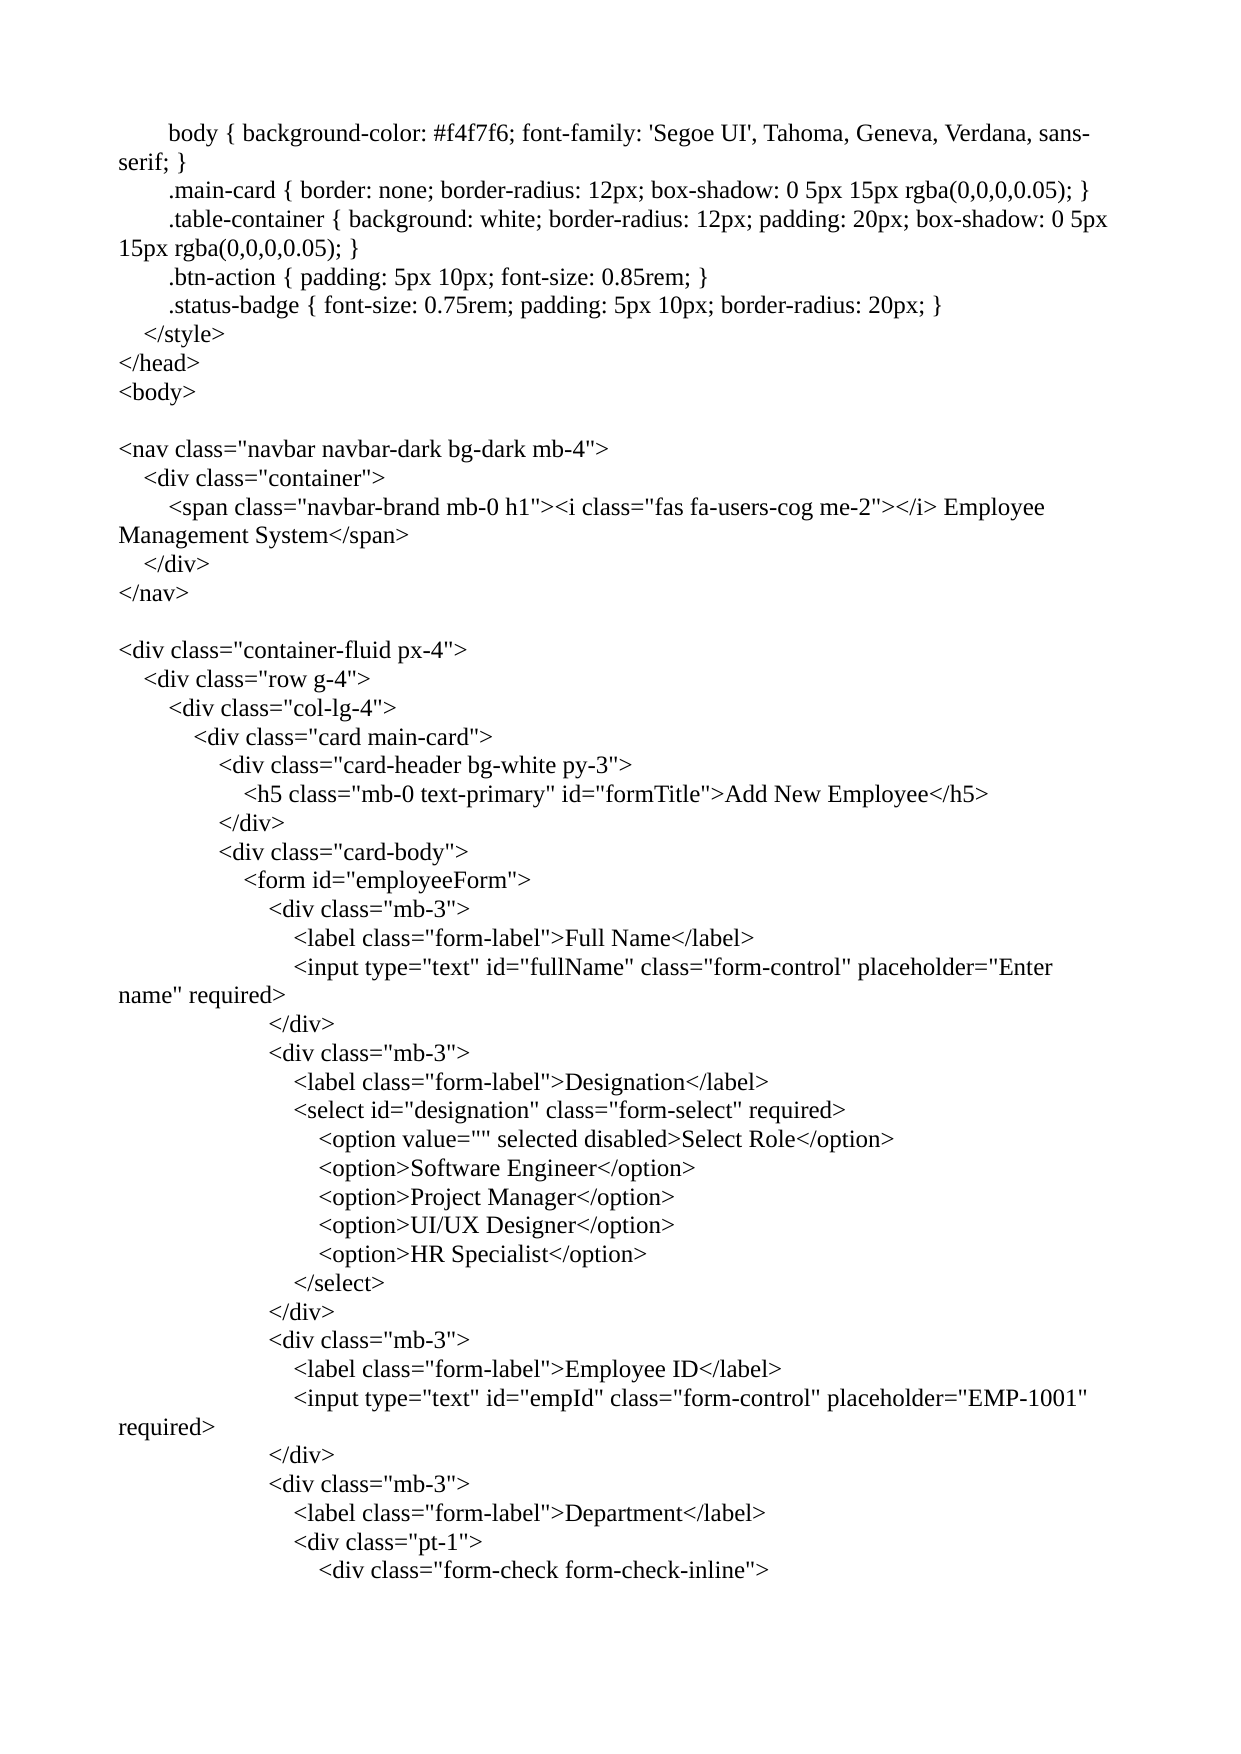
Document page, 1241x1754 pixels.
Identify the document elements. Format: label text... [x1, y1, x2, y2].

text </div> [118, 808, 1122, 837]
text <div class="pt-1"> [118, 1527, 1122, 1556]
text </nav> [118, 578, 1122, 607]
text .btn-action { padding: 5px 10px; font-size: 0.85rem; } [118, 262, 1122, 291]
text <label class="form-label">Department</label> [118, 1498, 1122, 1527]
text <option>Software Engineer</option> [118, 1153, 1122, 1182]
text <div class="card-body"> [118, 837, 1122, 866]
text </div> [118, 1009, 1122, 1038]
text <div class="card-header bg-white py-3"> [118, 751, 1122, 779]
text <div class="mb-3"> [118, 1469, 1122, 1498]
text <span class="navbar-brand mb-0 h1"><i class="fas fa-users-cog me-2"></i> Employee Management System</span> [118, 492, 1122, 549]
text <div class="col-lg-4"> [118, 693, 1122, 722]
text .status-badge { font-size: 0.75rem; padding: 5px 10px; border-radius: 20px; } [118, 291, 1122, 319]
text <body> [118, 377, 1122, 406]
text <div class="card main-card"> [118, 722, 1122, 751]
text </div> [118, 1441, 1122, 1469]
text <label class="form-label">Employee ID</label> [118, 1354, 1122, 1383]
text body { background-color: #f4f7f6; font-family: 'Segoe UI', Tahoma, Geneva, Verdana, sans-serif; } [118, 118, 1122, 176]
text </head> [118, 348, 1122, 377]
text <div class="container-fluid px-4"> [118, 636, 1122, 664]
text <div class="form-check form-check-inline"> [118, 1556, 1122, 1584]
text <label class="form-label">Designation</label> [118, 1067, 1122, 1096]
text <div class="container"> [118, 463, 1122, 492]
text </div> [118, 549, 1122, 578]
text </select> [118, 1268, 1122, 1297]
text <label class="form-label">Full Name</label> [118, 923, 1122, 952]
text <div class="mb-3"> [118, 1326, 1122, 1354]
text <option>HR Specialist</option> [118, 1239, 1122, 1268]
text </style> [118, 319, 1122, 348]
text <h5 class="mb-0 text-primary" id="formTitle">Add New Employee</h5> [118, 779, 1122, 808]
text <div class="mb-3"> [118, 894, 1122, 923]
text <form id="employeeForm"> [118, 866, 1122, 894]
text <input type="text" id="empId" class="form-control" placeholder="EMP-1001" required> [118, 1383, 1122, 1441]
text </div> [118, 1297, 1122, 1326]
text <div class="row g-4"> [118, 664, 1122, 693]
text <select id="designation" class="form-select" required> [118, 1096, 1122, 1124]
text <input type="text" id="fullName" class="form-control" placeholder="Enter name" required> [118, 952, 1122, 1009]
text .main-card { border: none; border-radius: 12px; box-shadow: 0 5px 15px rgba(0,0,0,0.05); } [118, 176, 1122, 204]
text .table-container { background: white; border-radius: 12px; padding: 20px; box-shadow: 0 5px 15px rgba(0,0,0,0.05); } [118, 204, 1122, 262]
text <div class="mb-3"> [118, 1038, 1122, 1067]
text <option>UI/UX Designer</option> [118, 1211, 1122, 1239]
text <nav class="navbar navbar-dark bg-dark mb-4"> [118, 434, 1122, 463]
text <option>Project Manager</option> [118, 1182, 1122, 1211]
text <option value="" selected disabled>Select Role</option> [118, 1124, 1122, 1153]
